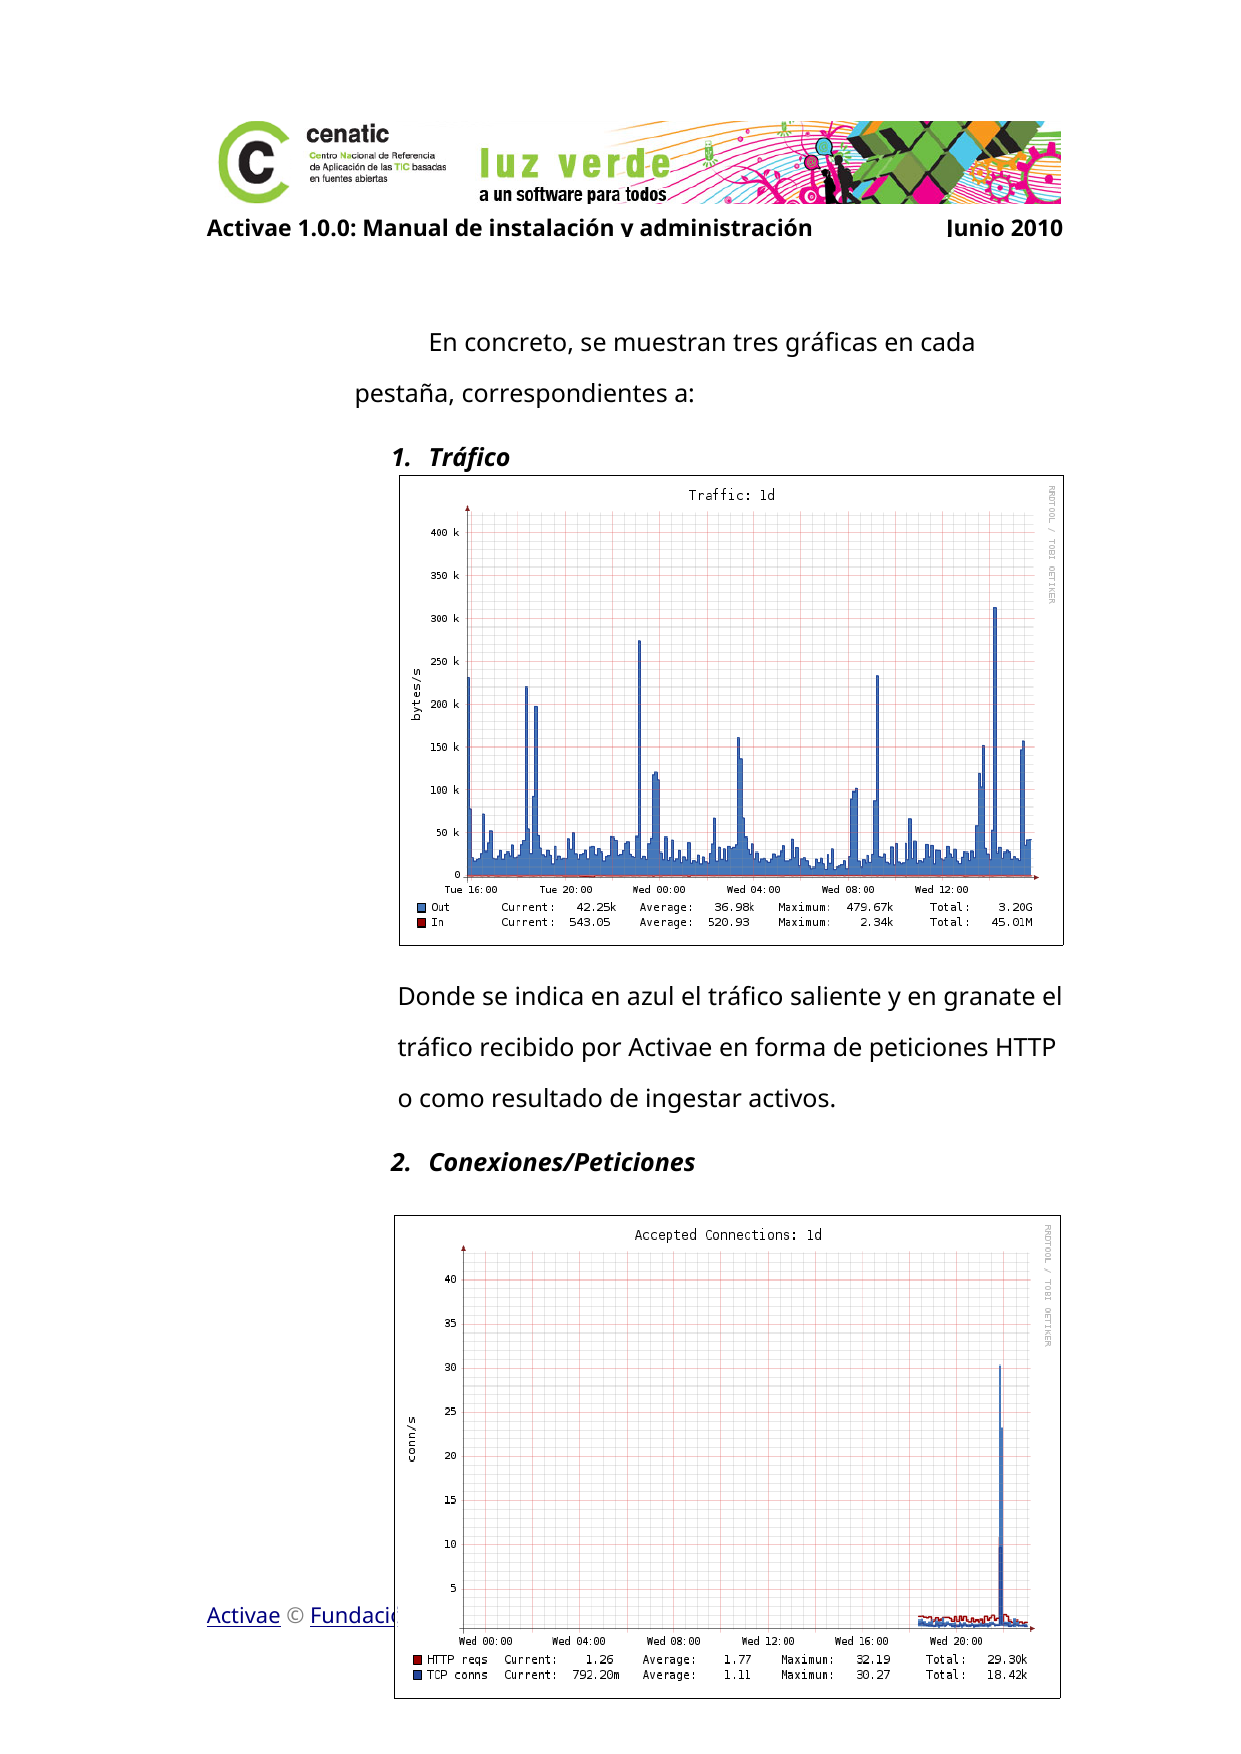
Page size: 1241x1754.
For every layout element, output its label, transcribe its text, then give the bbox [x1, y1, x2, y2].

list Tráfico [391, 439, 1063, 473]
list Conexiones/Peticiones [391, 1144, 1063, 1178]
picture [397, 1217, 1057, 1695]
picture [402, 478, 1060, 942]
text En concreto, se muestran tres gráficas en cada pestaña, correspondientes a: [354, 325, 1063, 410]
text Donde se indica en azul el tráfico saliente y en granate el tráfico recibido por Activae en forma de peticiones HTTP o como resultado de ingestar activos. [397, 979, 1063, 1115]
picture [211, 121, 1061, 204]
